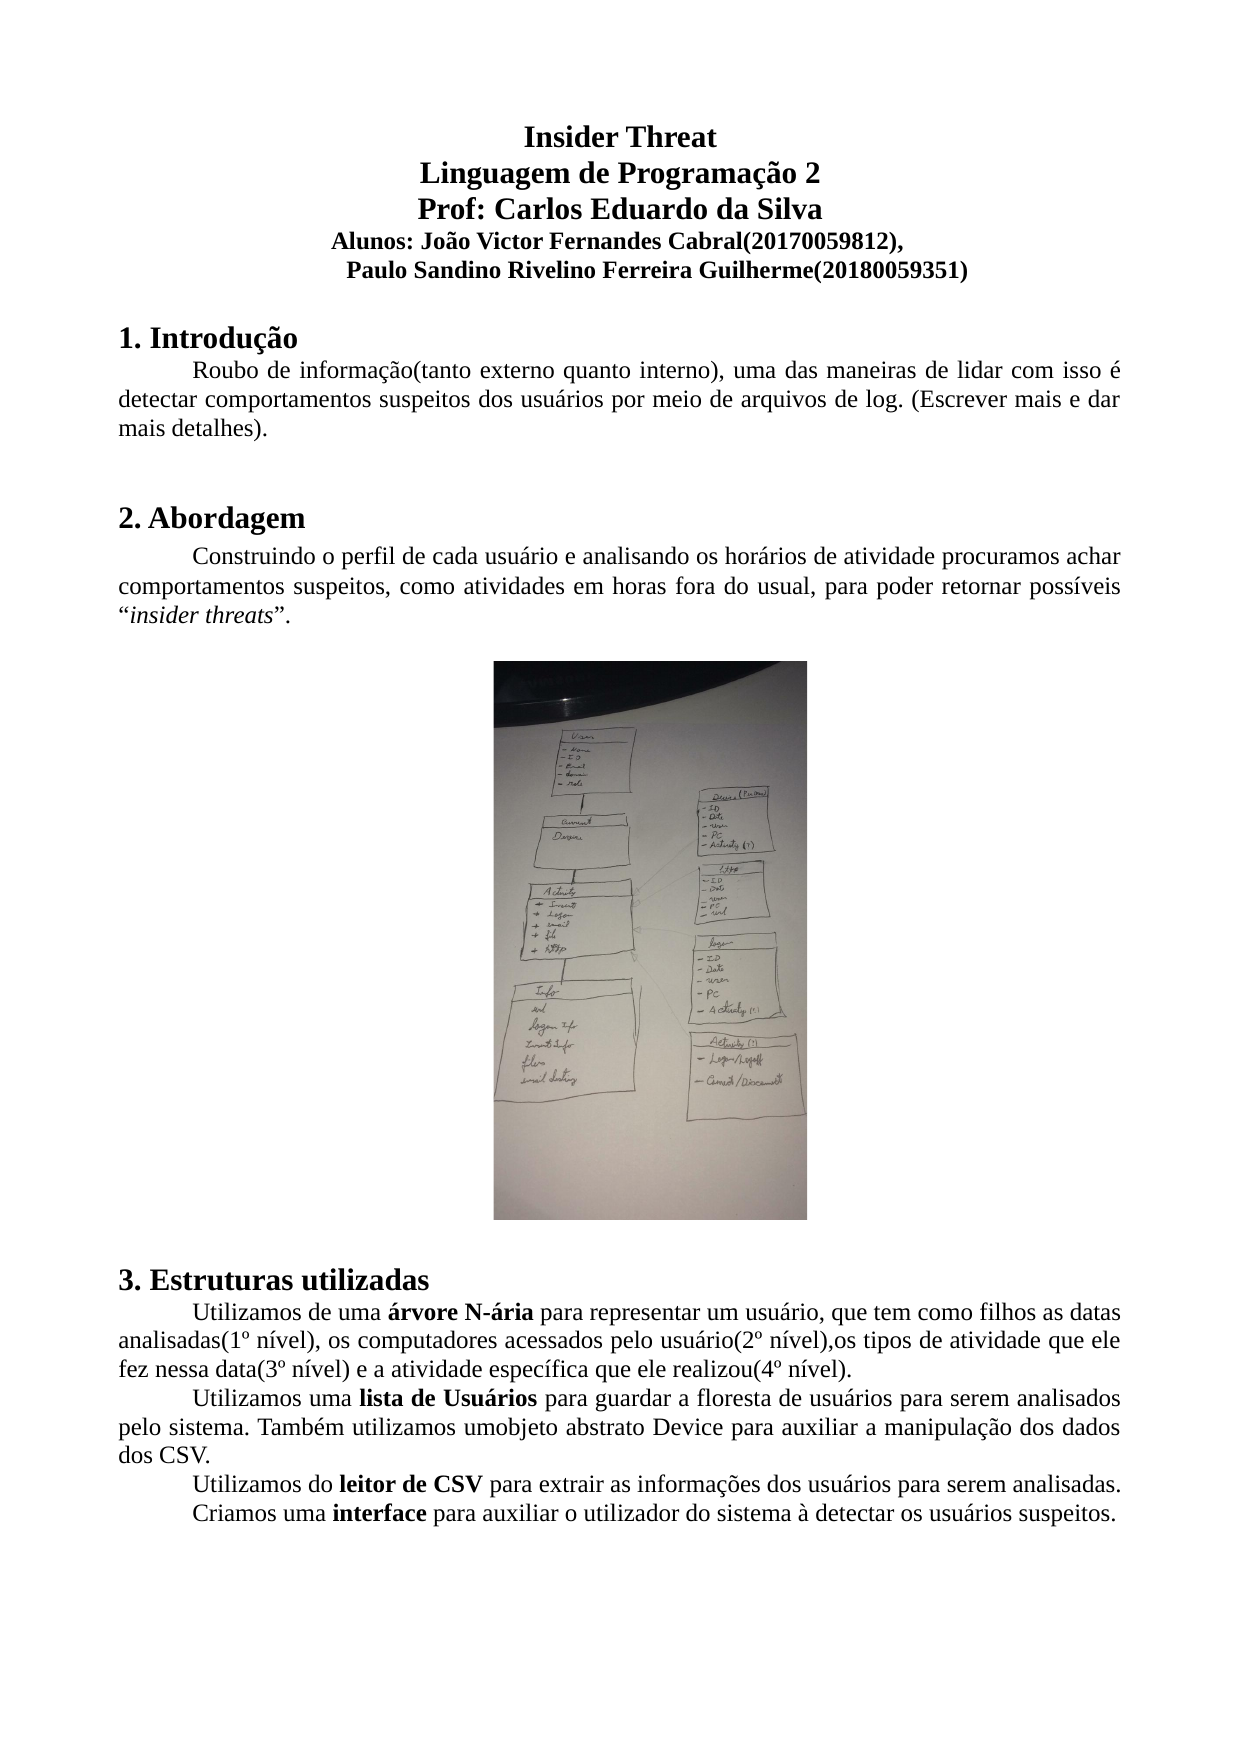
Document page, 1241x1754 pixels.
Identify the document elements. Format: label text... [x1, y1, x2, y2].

text 3. Estruturas utilizadas [118, 1261, 1122, 1297]
text Paulo Sandino Rivelino Ferreira Guilherme(20180059351) [118, 255, 1122, 283]
text Insider Threat [118, 118, 1122, 154]
picture [493, 661, 808, 1220]
text Prof: Carlos Eduardo da Silva [118, 190, 1122, 226]
text Linguagem de Programação 2 [118, 154, 1122, 190]
text Construindo o perfil de cada usuário e analisando os horários de atividade procuramos achar comportamentos suspeitos, como atividades em horas fora do usual, para poder retornar possíveis “insider threats”. [118, 535, 1122, 628]
text 2. Abordagem [118, 499, 1122, 535]
text 1. Introdução [118, 319, 1122, 355]
text Utilizamos uma lista de Usuários para guardar a floresta de usuários para serem analisados pelo sistema. Também utilizamos umobjeto abstrato Device para auxiliar a manipulação dos dados dos CSV. [118, 1383, 1122, 1469]
text Utilizamos do leitor de CSV para extrair as informações dos usuários para serem analisadas. [118, 1469, 1122, 1498]
text Criamos uma interface para auxiliar o utilizador do sistema à detectar os usuários suspeitos. [118, 1498, 1122, 1527]
text Alunos: João Victor Fernandes Cabral(20170059812), [118, 226, 1122, 255]
text Utilizamos de uma árvore N-ária para representar um usuário, que tem como filhos as datas analisadas(1º nível), os computadores acessados pelo usuário(2º nível),os tipos de atividade que ele fez nessa data(3º nível) e a atividade específica que ele realizou(4º nível). [118, 1297, 1122, 1383]
text Roubo de informação(tanto externo quanto interno), uma das maneiras de lidar com isso é detectar comportamentos suspeitos dos usuários por meio de arquivos de log. (Escrever mais e dar mais detalhes). [118, 355, 1122, 442]
